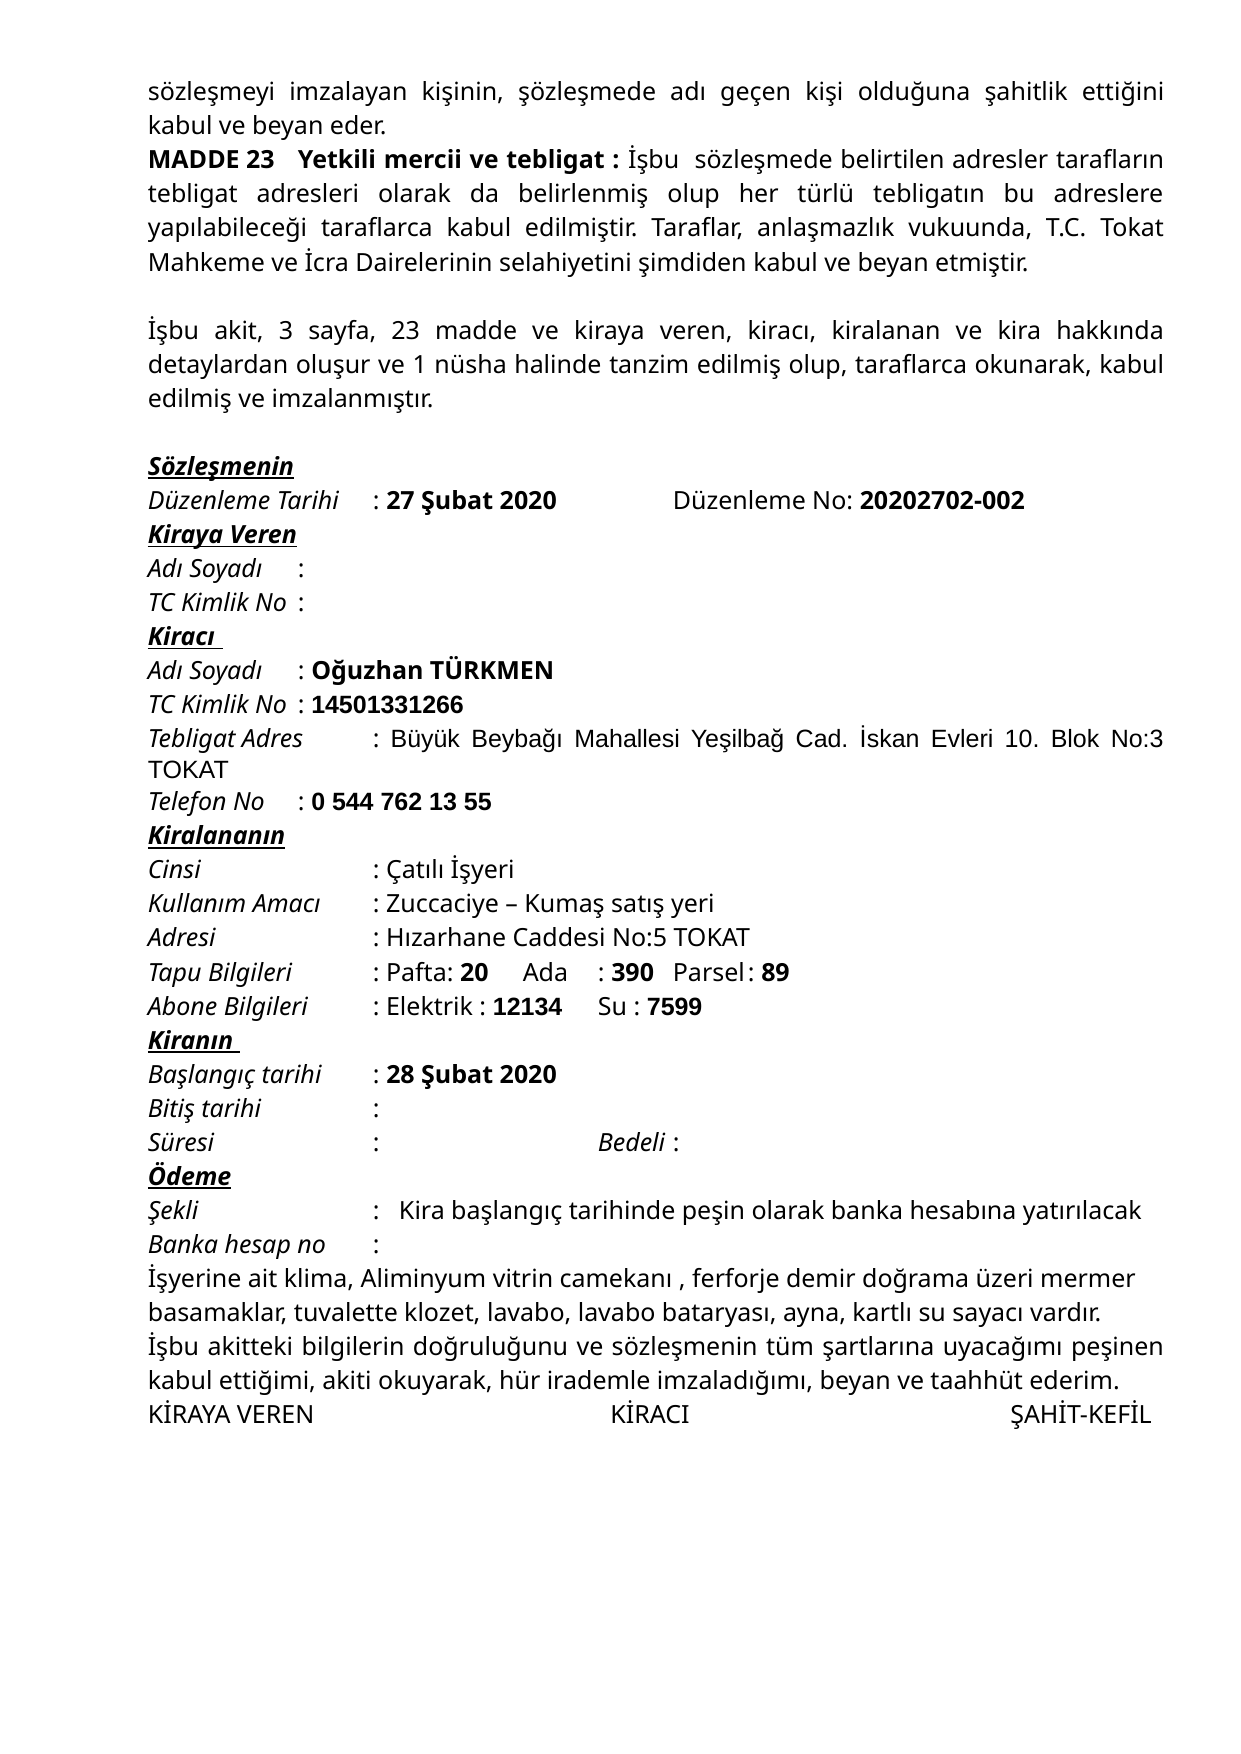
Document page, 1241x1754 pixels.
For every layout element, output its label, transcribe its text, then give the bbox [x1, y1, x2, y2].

text Banka hesap no : [148, 1227, 1165, 1261]
text Telefon No : 0 544 762 13 55 [148, 784, 1165, 818]
text İşyerine ait klima, Aliminyum vitrin camekanı , ferforje demir doğrama üzeri mermer basamaklar, tuvalette klozet, lavabo, lavabo bataryası, ayna, kartlı su sayacı vardır. [148, 1261, 1165, 1329]
text TC Kimlik No : 14501331266 [148, 687, 1165, 721]
text KİRAYA VEREN KİRACI ŞAHİT-KEFİL [148, 1397, 1165, 1431]
text Kullanım Amacı : Zuccaciye – Kumaş satış yeri [148, 886, 1165, 920]
text Kiranın [148, 1022, 1165, 1056]
text Adresi : Hızarhane Caddesi No:5 TOKAT [148, 920, 1165, 954]
text Abone Bilgileri : Elektrik : 12134 Su : 7599 [148, 988, 1165, 1022]
text Adı Soyadı : [148, 551, 1165, 585]
text Sözleşmenin [148, 448, 1165, 483]
text İşbu akitteki bilgilerin doğruluğunu ve sözleşmenin tüm şartlarına uyacağımı peşinen kabul ettiğimi, akiti okuyarak, hür irademle imzaladığımı, beyan ve taahhüt ederim. [148, 1329, 1165, 1397]
text Kiracı [148, 619, 1165, 653]
text Kiraya Veren [148, 517, 1165, 551]
list İşbu akit, 3 sayfa, 23 madde ve kiraya veren, kiracı, kiralanan ve kira hakkında detaylardan oluşur ve 1 nüsha halinde tanzim edilmiş olup, taraflarca okunarak, kabul edilmiş ve imzalanmıştır. [148, 312, 1165, 414]
text Tapu Bilgileri : Pafta: 20 Ada : 390 Parsel : 89 [148, 954, 1165, 988]
text Kiralananın [148, 818, 1165, 852]
text Şekli : Kira başlangıç tarihinde peşin olarak banka hesabına yatırılacak [148, 1193, 1165, 1227]
text Süresi : Bedeli : [148, 1124, 1165, 1158]
text Adı Soyadı : Oğuzhan TÜRKMEN [148, 653, 1165, 687]
text TC Kimlik No : [148, 585, 1165, 619]
text Düzenleme Tarihi : 27 Şubat 2020 Düzenleme No: 20202702-002 [148, 483, 1165, 517]
text Tebligat Adres : Büyük Beybağı Mahallesi Yeşilbağ Cad. İskan Evleri 10. Blok No:3 TOKAT [148, 721, 1165, 784]
text Başlangıç tarihi : 28 Şubat 2020 [148, 1056, 1165, 1090]
text Cinsi : Çatılı İşyeri [148, 852, 1165, 886]
list sözleşmeyi imzalayan kişinin, şözleşmede adı geçen kişi olduğuna şahitlik ettiğini kabul ve beyan eder. [148, 74, 1165, 142]
text Bitiş tarihi : [148, 1090, 1165, 1124]
list MADDE 23 Yetkili mercii ve tebligat : İşbu sözleşmede belirtilen adresler tarafların tebligat adresleri olarak da belirlenmiş olup her türlü tebligatın bu adreslere yapılabileceği taraflarca kabul edilmiştir. Taraflar, anlaşmazlık vukuunda, T.C. Tokat Mahkeme ve İcra Dairelerinin selahiyetini şimdiden kabul ve beyan etmiştir. [148, 142, 1165, 278]
text Ödeme [148, 1158, 1165, 1193]
